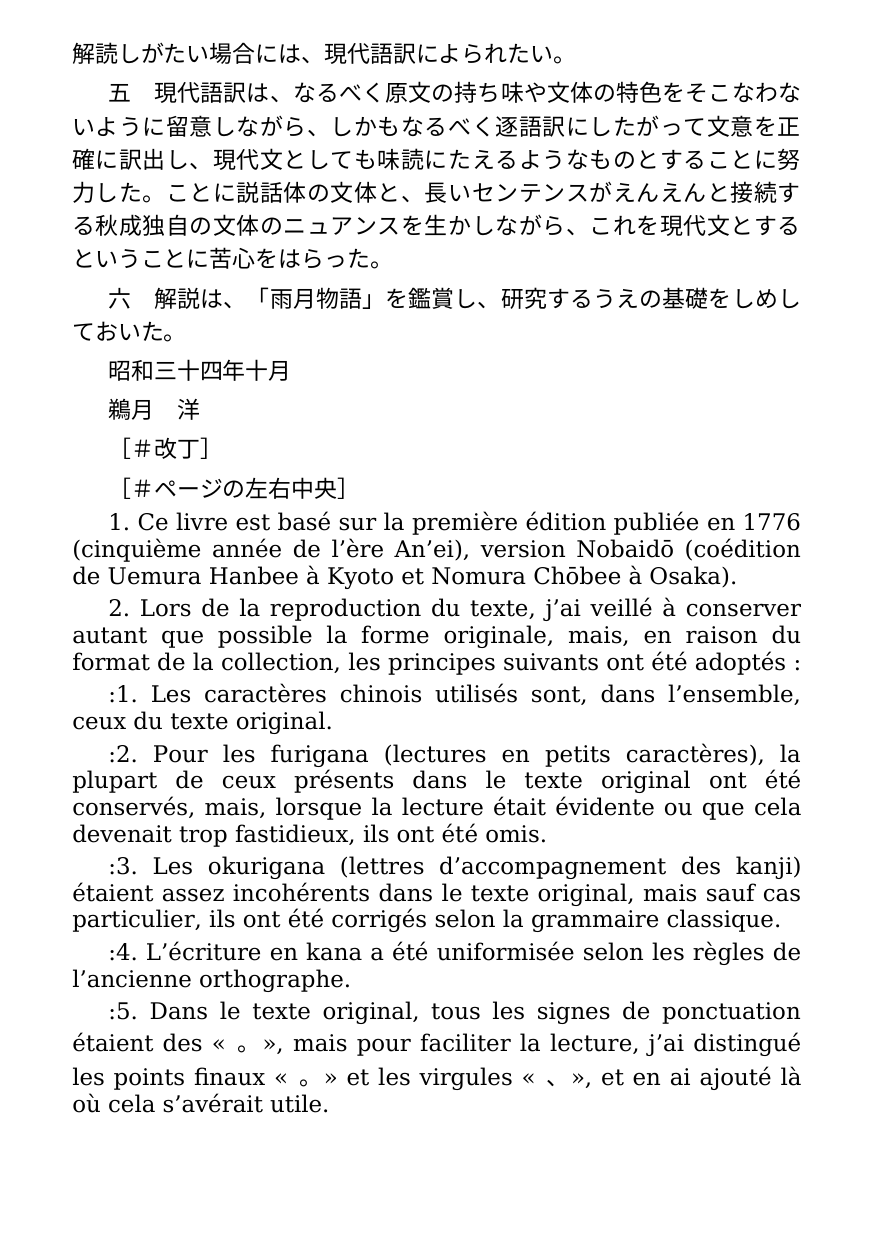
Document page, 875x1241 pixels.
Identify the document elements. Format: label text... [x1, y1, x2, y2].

text 解読しがたい場合には、現代語訳によられたい。 [72, 36, 802, 69]
text :3. Les okurigana (lettres d’accompagnement des kanji) étaient assez incohérents dans le texte original, mais sauf cas particulier, ils ont été corrigés selon la grammaire classique. [72, 853, 802, 933]
text :1. Les caractères chinois utilisés sont, dans l’ensemble, ceux du texte original. [72, 681, 802, 735]
text 1. Ce livre est basé sur la première édition publiée en 1776 (cinquième année de l’ère An’ei), version Nobaidō (coédition de Uemura Hanbee à Kyoto et Nomura Chōbee à Osaka). [72, 509, 802, 589]
text 五 現代語訳は、なるべく原文の持ち味や文体の特色をそこなわないように留意しながら、しかもなるべく逐語訳にしたがって文意を正確に訳出し、現代文としても味読にたえるようなものとすることに努力した。ことに説話体の文体と、長いセンテンスがえんえんと接続する秋成独自の文体のニュアンスを生かしながら、これを現代文とするということに苦心をはらった。 [72, 75, 802, 274]
text 2. Lors de la reproduction du texte, j’ai veillé à conserver autant que possible la forme originale, mais, en raison du format de la collection, les principes suivants ont été adoptés : [72, 596, 802, 676]
text 六 解説は、「雨月物語」を鑑賞し、研究するうえの基礎をしめしておいた。 [72, 281, 802, 347]
text :2. Pour les furigana (lectures en petits caractères), la plupart de ceux présents dans le texte original ont été conservés, mais, lorsque la lecture était évidente ou que cela devenait trop fastidieux, ils ont été omis. [72, 741, 802, 847]
text :4. L’écriture en kana a été uniformisée selon les règles de l’ancienne orthographe. [72, 939, 802, 993]
text 鵜月 洋 [72, 392, 802, 425]
text ［＃ページの左右中央］ [72, 470, 802, 504]
text 昭和三十四年十月 [72, 353, 802, 386]
text :5. Dans le texte original, tous les signes de ponctuation étaient des « 。», mais pour faciliter la lecture, j’ai distingué les points finaux « 。» et les virgules « 、», et en ai ajouté là où cela s’avérait utile. [72, 998, 802, 1118]
text ［＃改丁］ [72, 431, 802, 464]
